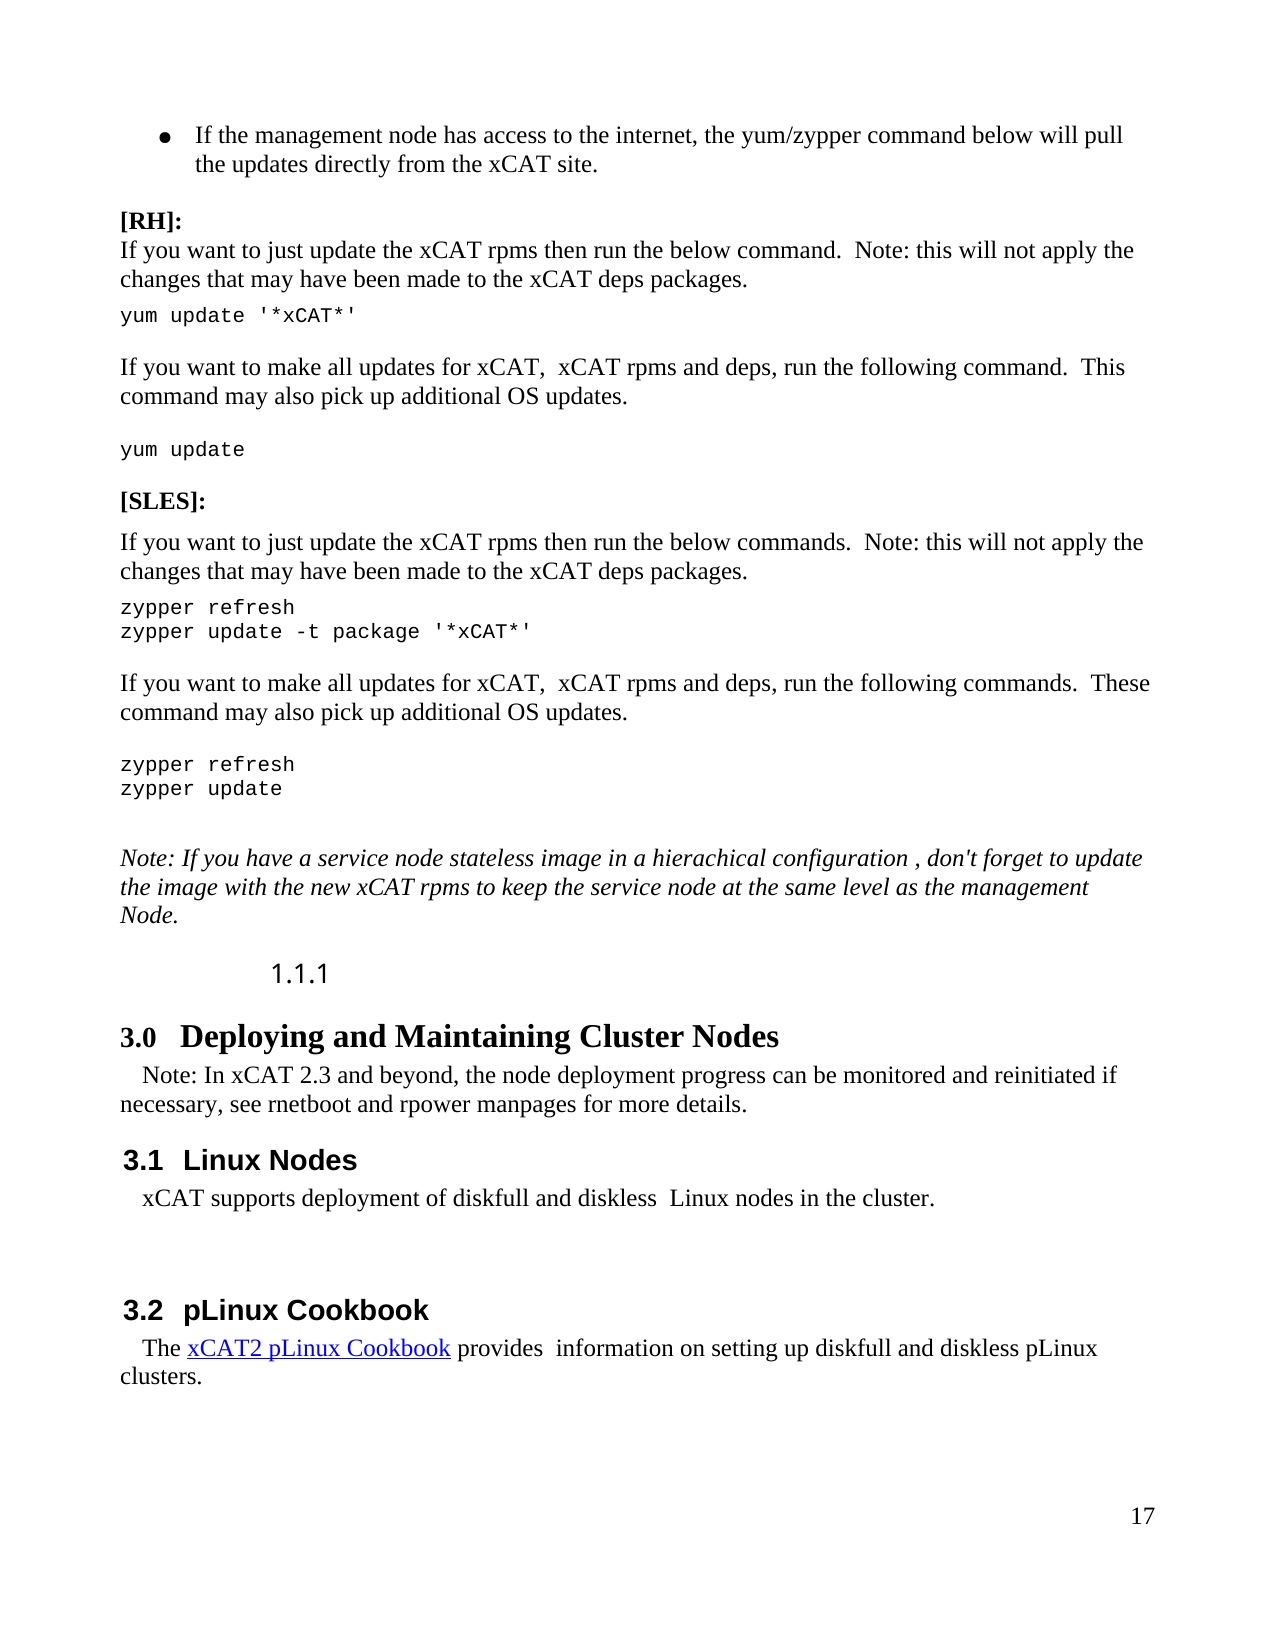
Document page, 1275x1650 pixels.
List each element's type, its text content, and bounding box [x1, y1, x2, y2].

subtitle Deploying and Maintaining Cluster Nodes [120, 1016, 1155, 1054]
text zypper refresh [120, 597, 1155, 621]
text Note: In xCAT 2.3 and beyond, the node deployment progress can be monitored and reinitiated if necessary, see rnetboot and rpower manpages for more details. [120, 1061, 1155, 1118]
text If you want to just update the xCAT rpms then run the below command. Note: this will not apply the changes that may have been made to the xCAT deps packages. [120, 235, 1155, 292]
subtitle Linux Nodes [123, 1143, 1155, 1177]
text zypper update [120, 778, 1155, 802]
text If you want to make all updates for xCAT, xCAT rpms and deps, run the following commands. These command may also pick up additional OS updates. [120, 668, 1155, 726]
text If you want to make all updates for xCAT, xCAT rpms and deps, run the following command. This command may also pick up additional OS updates. [120, 352, 1155, 410]
text If you want to just update the xCAT rpms then run the below commands. Note: this will not apply the changes that may have been made to the xCAT deps packages. [120, 527, 1155, 584]
text yum update '*xCAT*' [120, 305, 1155, 329]
text [RH]: [120, 206, 1155, 235]
text yum update [120, 438, 1155, 462]
text Note: If you have a service node stateless image in a hierachical configuration , don't forget to update the image with the new xCAT rpms to keep the service node at the same level as the management Node. [120, 843, 1155, 929]
text xCAT supports deployment of diskfull and diskless Linux nodes in the cluster. [120, 1183, 1155, 1212]
text [SLES]: [120, 486, 1155, 514]
text zypper update -t package '*xCAT*' [120, 621, 1155, 644]
text The xCAT2 pLinux Cookbook provides information on setting up diskfull and diskless pLinux clusters. [120, 1333, 1155, 1390]
text zypper refresh [120, 754, 1155, 778]
subtitle pLinux Cookbook [123, 1293, 1155, 1326]
list If the management node has access to the internet, the yum/zypper command below will pull the updates directly from the xCAT site. [157, 120, 1155, 177]
